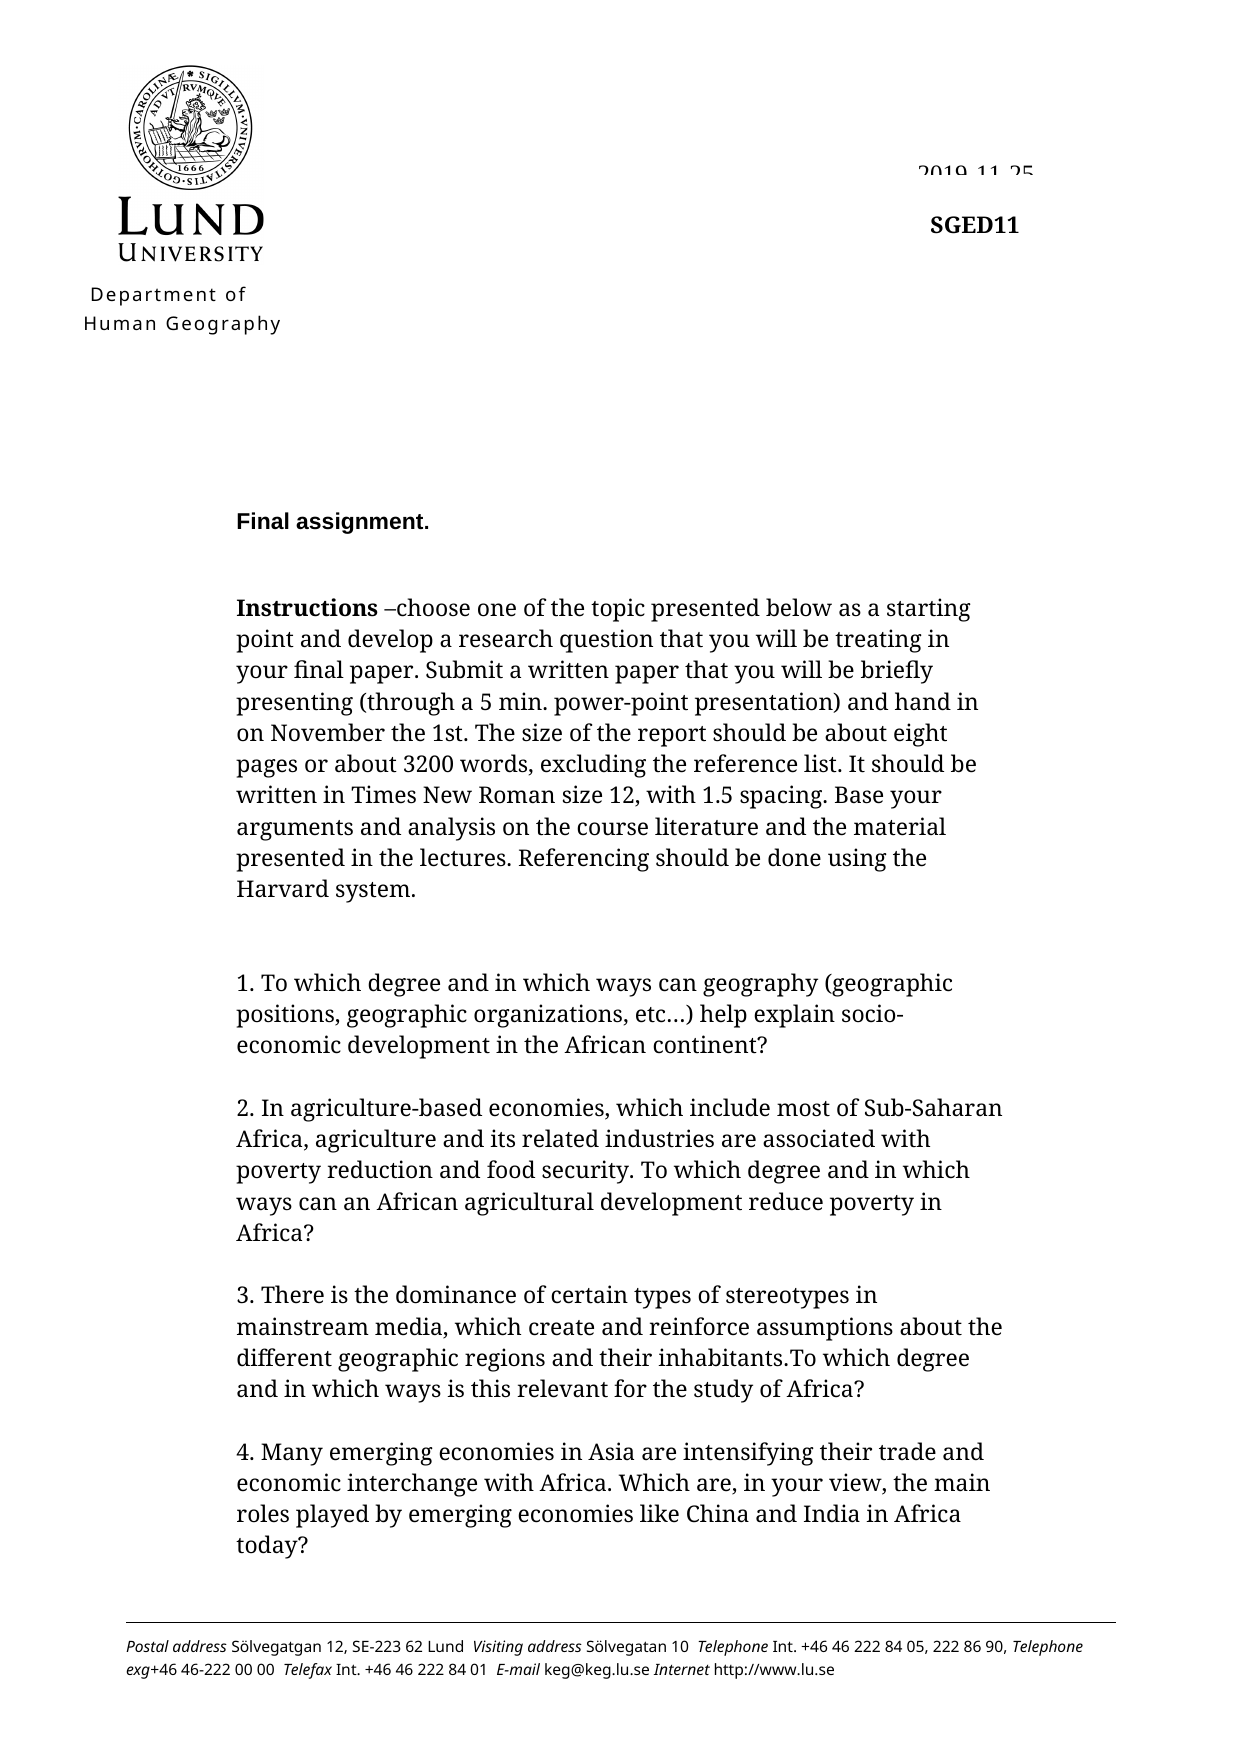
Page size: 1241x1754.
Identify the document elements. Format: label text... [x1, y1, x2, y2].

picture [118, 65, 264, 265]
text 2019-11-25 [917, 159, 1075, 175]
text SGED11 [930, 209, 1155, 240]
text Final assignment. [236, 508, 1004, 534]
text 1. To which degree and in which ways can geography (geographic positions, geographic organizations, etc…) help explain socio-economic development in the African continent? [236, 967, 1004, 1061]
text 3. There is the dominance of certain types of stereotypes in mainstream media, which create and reinforce assumptions about the different geographic regions and their inhabitants.To which degree and in which ways is this relevant for the study of Africa? [236, 1279, 1004, 1404]
text 2. In agriculture-based economies, which include most of Sub-Saharan Africa, agriculture and its related industries are associated with poverty reduction and food security. To which degree and in which ways can an African agricultural development reduce poverty in Africa? [236, 1092, 1004, 1248]
text 4. Many emerging economies in Asia are intensifying their trade and economic interchange with Africa. Which are, in your view, the main roles played by emerging economies like China and India in Africa today? [236, 1436, 1004, 1561]
text Instructions –choose one of the topic presented below as a starting point and develop a research question that you will be treating in your final paper. Submit a written paper that you will be briefly presenting (through a 5 min. power-point presentation) and hand in on November the 1st. The size of the report should be about eight pages or about 3200 words, excluding the reference list. It should be written in Times New Roman size 12, with 1.5 spacing. Base your arguments and analysis on the course literature and the material presented in the lectures. Referencing should be done using the Harvard system. [236, 592, 1004, 904]
